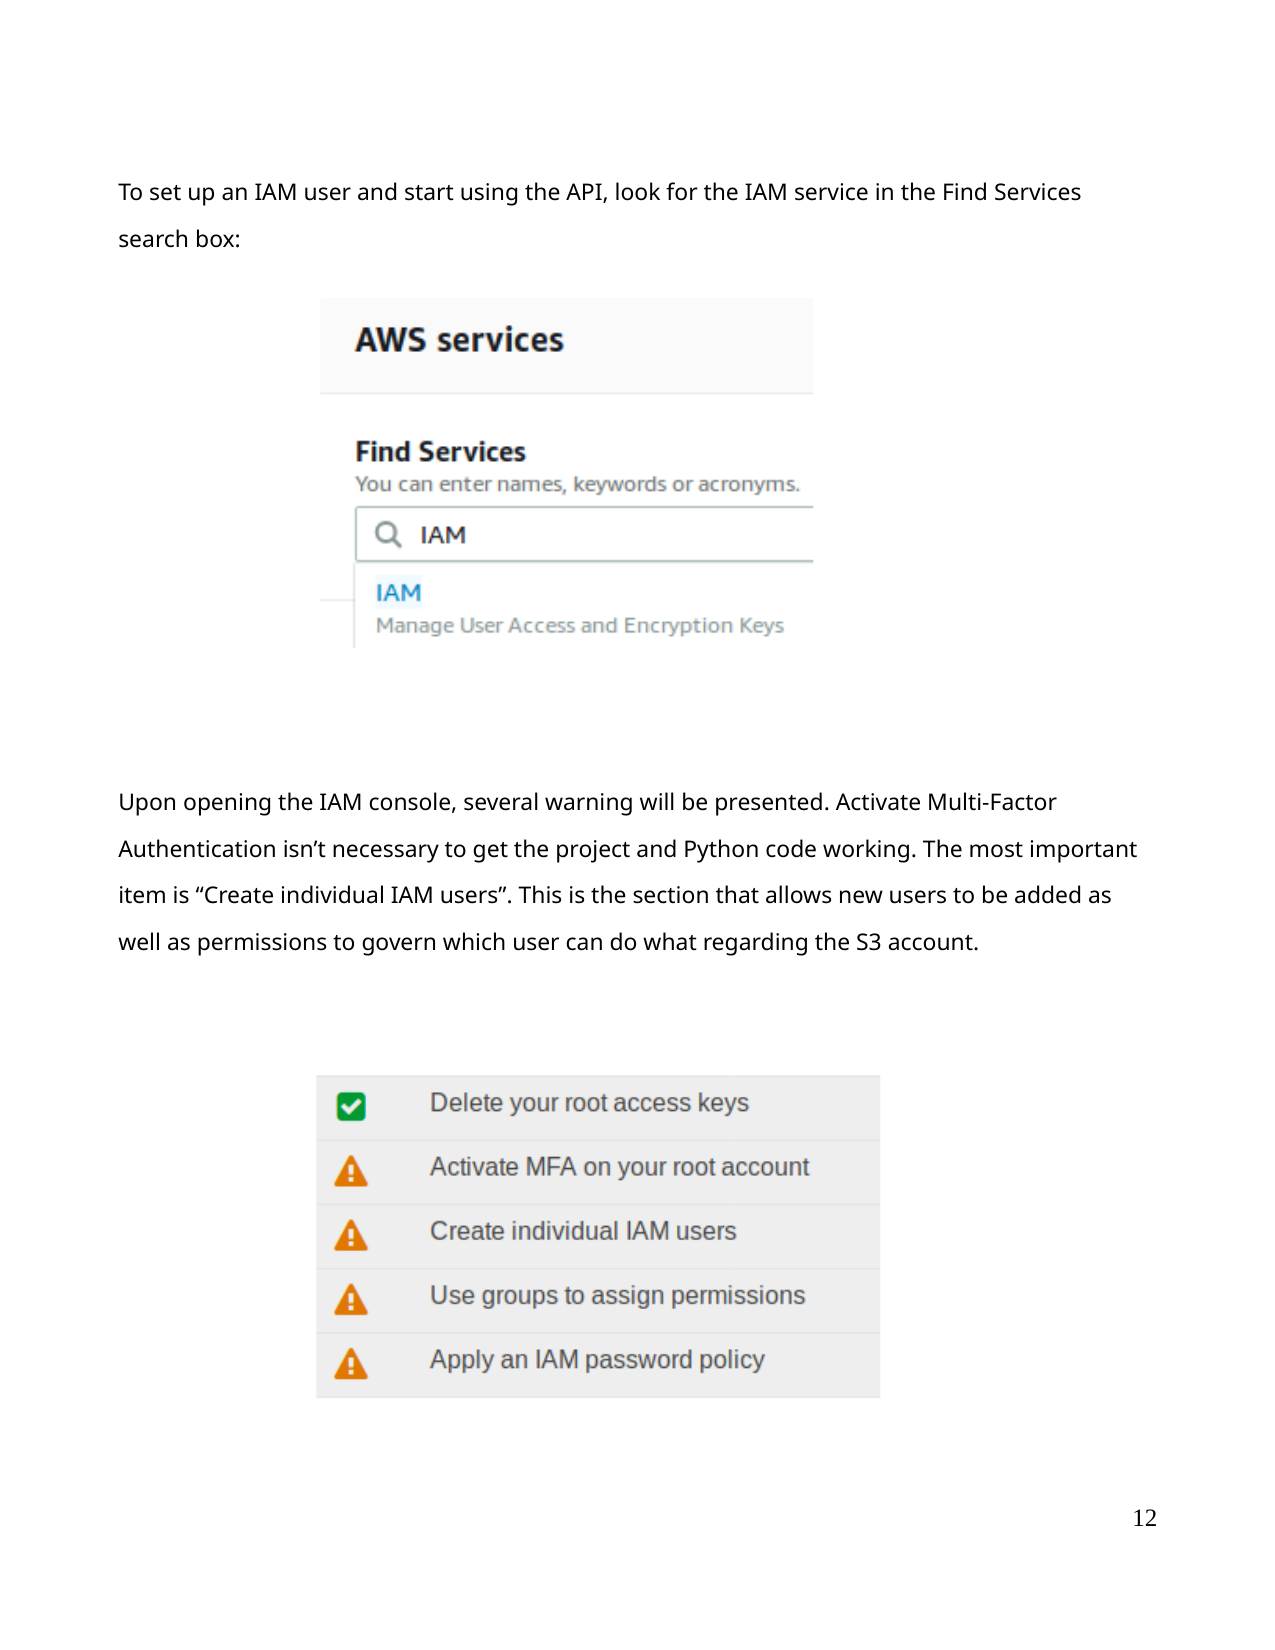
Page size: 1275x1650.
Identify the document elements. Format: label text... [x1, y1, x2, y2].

picture [316, 1074, 881, 1403]
text To set up an IAM user and start using the API, look for the IAM service in the Find Services search box: [118, 176, 1157, 254]
text Upon opening the IAM console, several warning will be presented. Activate Multi-Factor Authentication isn’t necessary to get the project and Python code working. The most important item is “Create individual IAM users”. This is the section that allows new users to be added as well as permissions to govern which user can do what regarding the S3 account. [118, 786, 1157, 958]
picture [320, 298, 814, 648]
